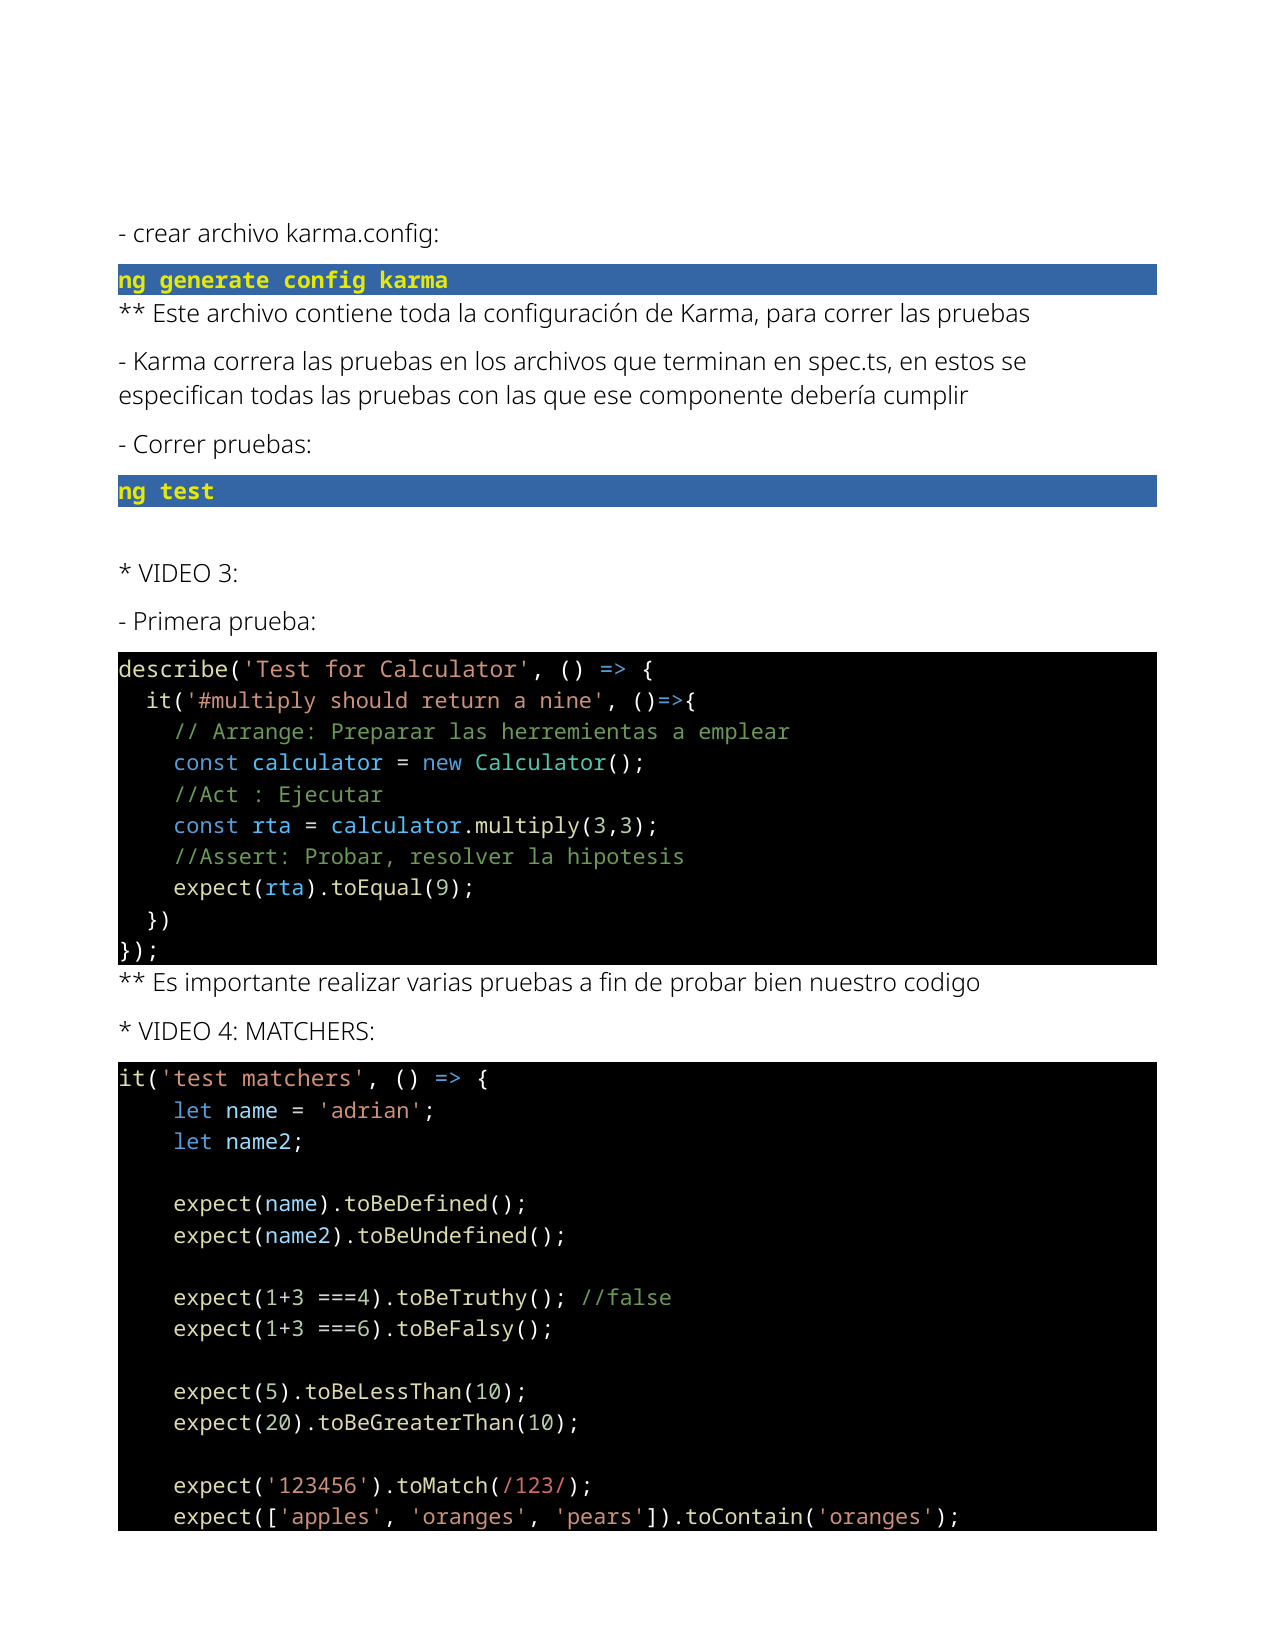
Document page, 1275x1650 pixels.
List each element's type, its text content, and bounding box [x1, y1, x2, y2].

text - Primera prueba: [118, 604, 1157, 638]
text * VIDEO 4: MATCHERS: [118, 1014, 1157, 1048]
text const calculator = new Calculator(); [118, 746, 1157, 777]
text expect(5).toBeLessThan(10); [118, 1375, 1157, 1406]
text it('#multiply should return a nine', ()=>{ [118, 684, 1157, 715]
text - Correr pruebas: [118, 427, 1157, 461]
text let name = 'adrian'; [118, 1093, 1157, 1125]
text expect(rta).toEqual(9); [118, 871, 1157, 902]
text const rta = calculator.multiply(3,3); [118, 809, 1157, 840]
text }); [118, 934, 1157, 965]
text describe('Test for Calculator', () => { [118, 652, 1157, 684]
text expect('123456').toMatch(/123/); [118, 1468, 1157, 1500]
text //Act : Ejecutar [118, 777, 1157, 809]
text expect(20).toBeGreaterThan(10); [118, 1406, 1157, 1437]
text * VIDEO 3: [118, 555, 1157, 589]
subtitle ng generate config karma [118, 264, 1157, 295]
text expect(1+3 ===6).toBeFalsy(); [118, 1312, 1157, 1343]
text it('test matchers', () => { [118, 1062, 1157, 1093]
text - Karma correra las pruebas en los archivos que terminan en spec.ts, en estos se especifican todas las pruebas con las que ese componente debería cumplir [118, 344, 1157, 412]
text expect(1+3 ===4).toBeTruthy(); //false [118, 1281, 1157, 1312]
text let name2; [118, 1125, 1157, 1156]
text ** Este archivo contiene toda la configuración de Karma, para correr las pruebas [118, 295, 1157, 329]
subtitle ng test [118, 475, 1157, 507]
text }) [118, 902, 1157, 934]
text //Assert: Probar, resolver la hipotesis [118, 840, 1157, 871]
text // Arrange: Preparar las herremientas a emplear [118, 715, 1157, 746]
text - crear archivo karma.config: [118, 215, 1157, 249]
text expect(['apples', 'oranges', 'pears']).toContain('oranges'); [118, 1500, 1157, 1531]
text expect(name).toBeDefined(); [118, 1187, 1157, 1218]
text expect(name2).toBeUndefined(); [118, 1218, 1157, 1250]
text ** Es importante realizar varias pruebas a fin de probar bien nuestro codigo [118, 965, 1157, 999]
